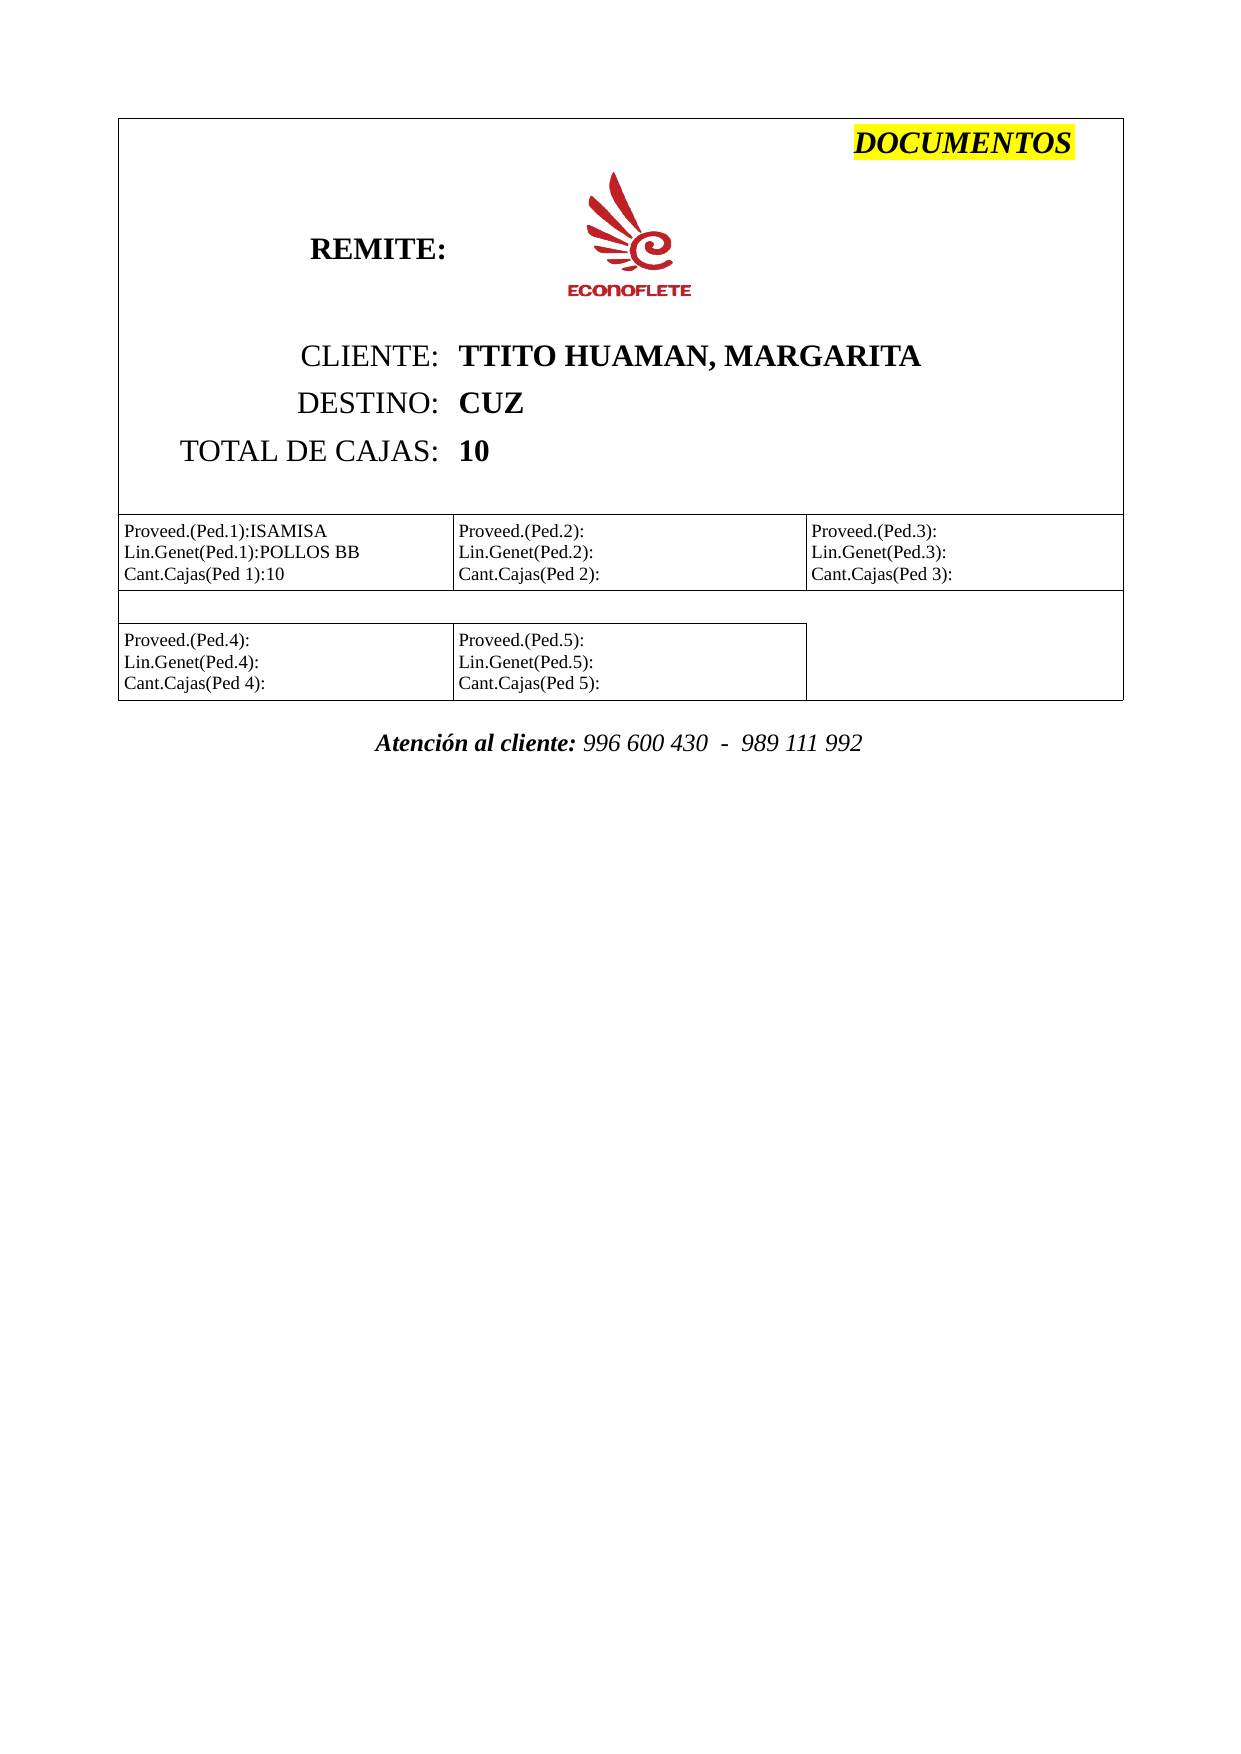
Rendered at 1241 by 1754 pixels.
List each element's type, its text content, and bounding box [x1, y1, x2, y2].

table_cell Proveed.(Ped.4): Lin.Genet(Ped.4): Cant.Cajas(Ped 4): [119, 624, 453, 699]
table_cell [453, 474, 806, 514]
table_cell CLIENTE: [119, 332, 453, 379]
table_cell [453, 591, 806, 623]
table_cell [807, 623, 1123, 699]
table_cell CUZ [453, 379, 806, 426]
table_cell [806, 379, 1123, 426]
table_cell 10 [453, 426, 1123, 474]
picture [552, 171, 707, 297]
table_header [453, 119, 806, 166]
table_cell Proveed.(Ped.3): Lin.Genet(Ped.3): Cant.Cajas(Ped 3): [807, 515, 1123, 590]
table_cell Proveed.(Ped.5): Lin.Genet(Ped.5): Cant.Cajas(Ped 5): [454, 624, 806, 699]
table_cell [453, 166, 806, 332]
table_cell [119, 474, 453, 514]
table_cell TOTAL DE CAJAS: [119, 426, 453, 474]
table_cell [806, 591, 1123, 623]
table_cell [119, 591, 453, 623]
table_cell Proveed.(Ped.1):ISAMISA Lin.Genet(Ped.1):POLLOS BB Cant.Cajas(Ped 1):10 [119, 515, 453, 590]
text Atención al cliente: 996 600 430 - 989 111 992 [118, 728, 1122, 757]
table_cell TTITO HUAMAN, MARGARITA [453, 332, 1123, 379]
table_cell REMITE: [119, 166, 453, 332]
table_cell Proveed.(Ped.2): Lin.Genet(Ped.2): Cant.Cajas(Ped 2): [454, 515, 806, 590]
table_cell [806, 474, 1123, 514]
table_cell DESTINO: [119, 379, 453, 426]
table_cell [806, 166, 1123, 332]
table_header DOCUMENTOS [806, 119, 1123, 166]
table_header [119, 119, 453, 166]
